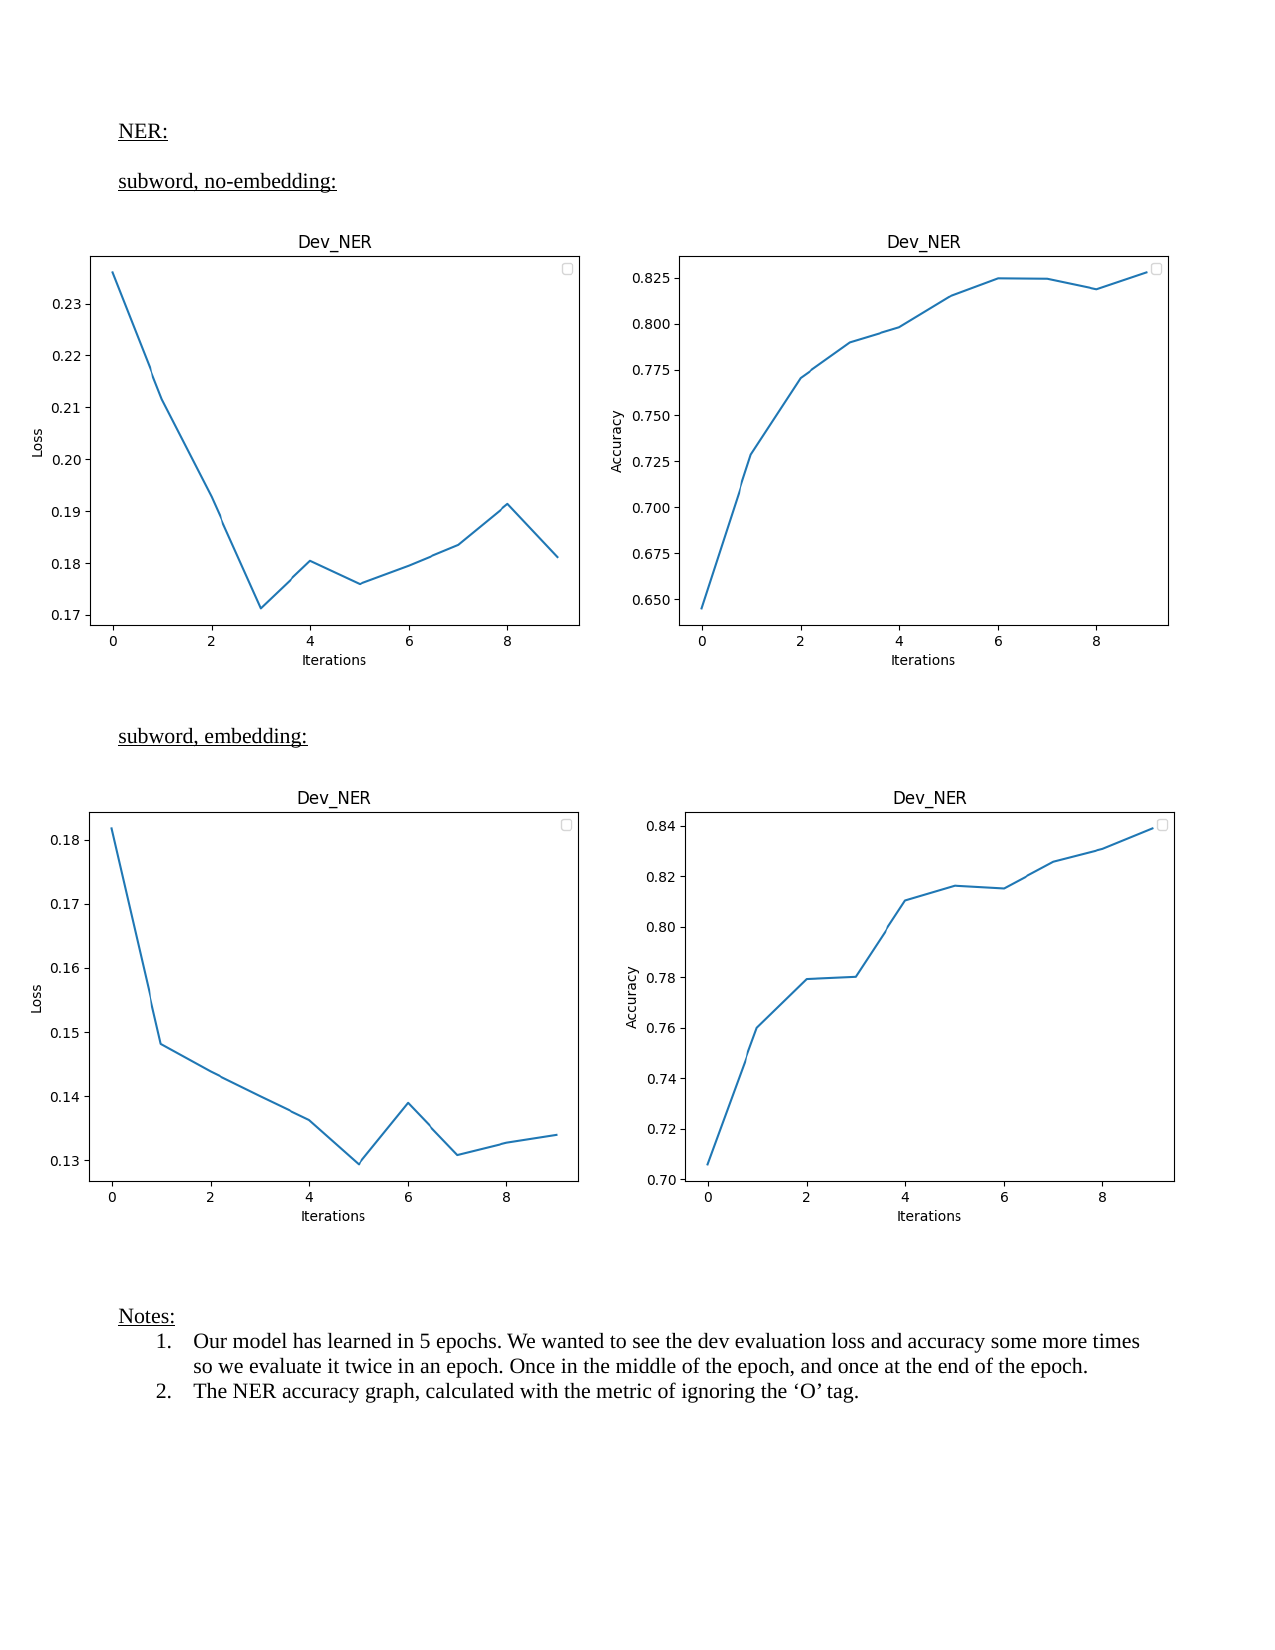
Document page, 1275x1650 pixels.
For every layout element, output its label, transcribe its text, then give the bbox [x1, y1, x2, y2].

text subword, no-embedding: [118, 168, 1157, 194]
list The NER accuracy graph, calculated with the metric of ignoring the ‘O’ tag. [156, 1378, 1157, 1404]
list Our model has learned in 5 epochs. We wanted to see the dev evaluation loss and accuracy some more times so we evaluate it twice in an epoch. Once in the middle of the epoch, and once at the end of the epoch. [156, 1328, 1157, 1378]
text subword, embedding: [118, 723, 1157, 748]
picture [10, 754, 1237, 1235]
text NER: [118, 118, 1157, 143]
picture [11, 198, 1231, 679]
text Notes: [118, 1303, 1157, 1328]
